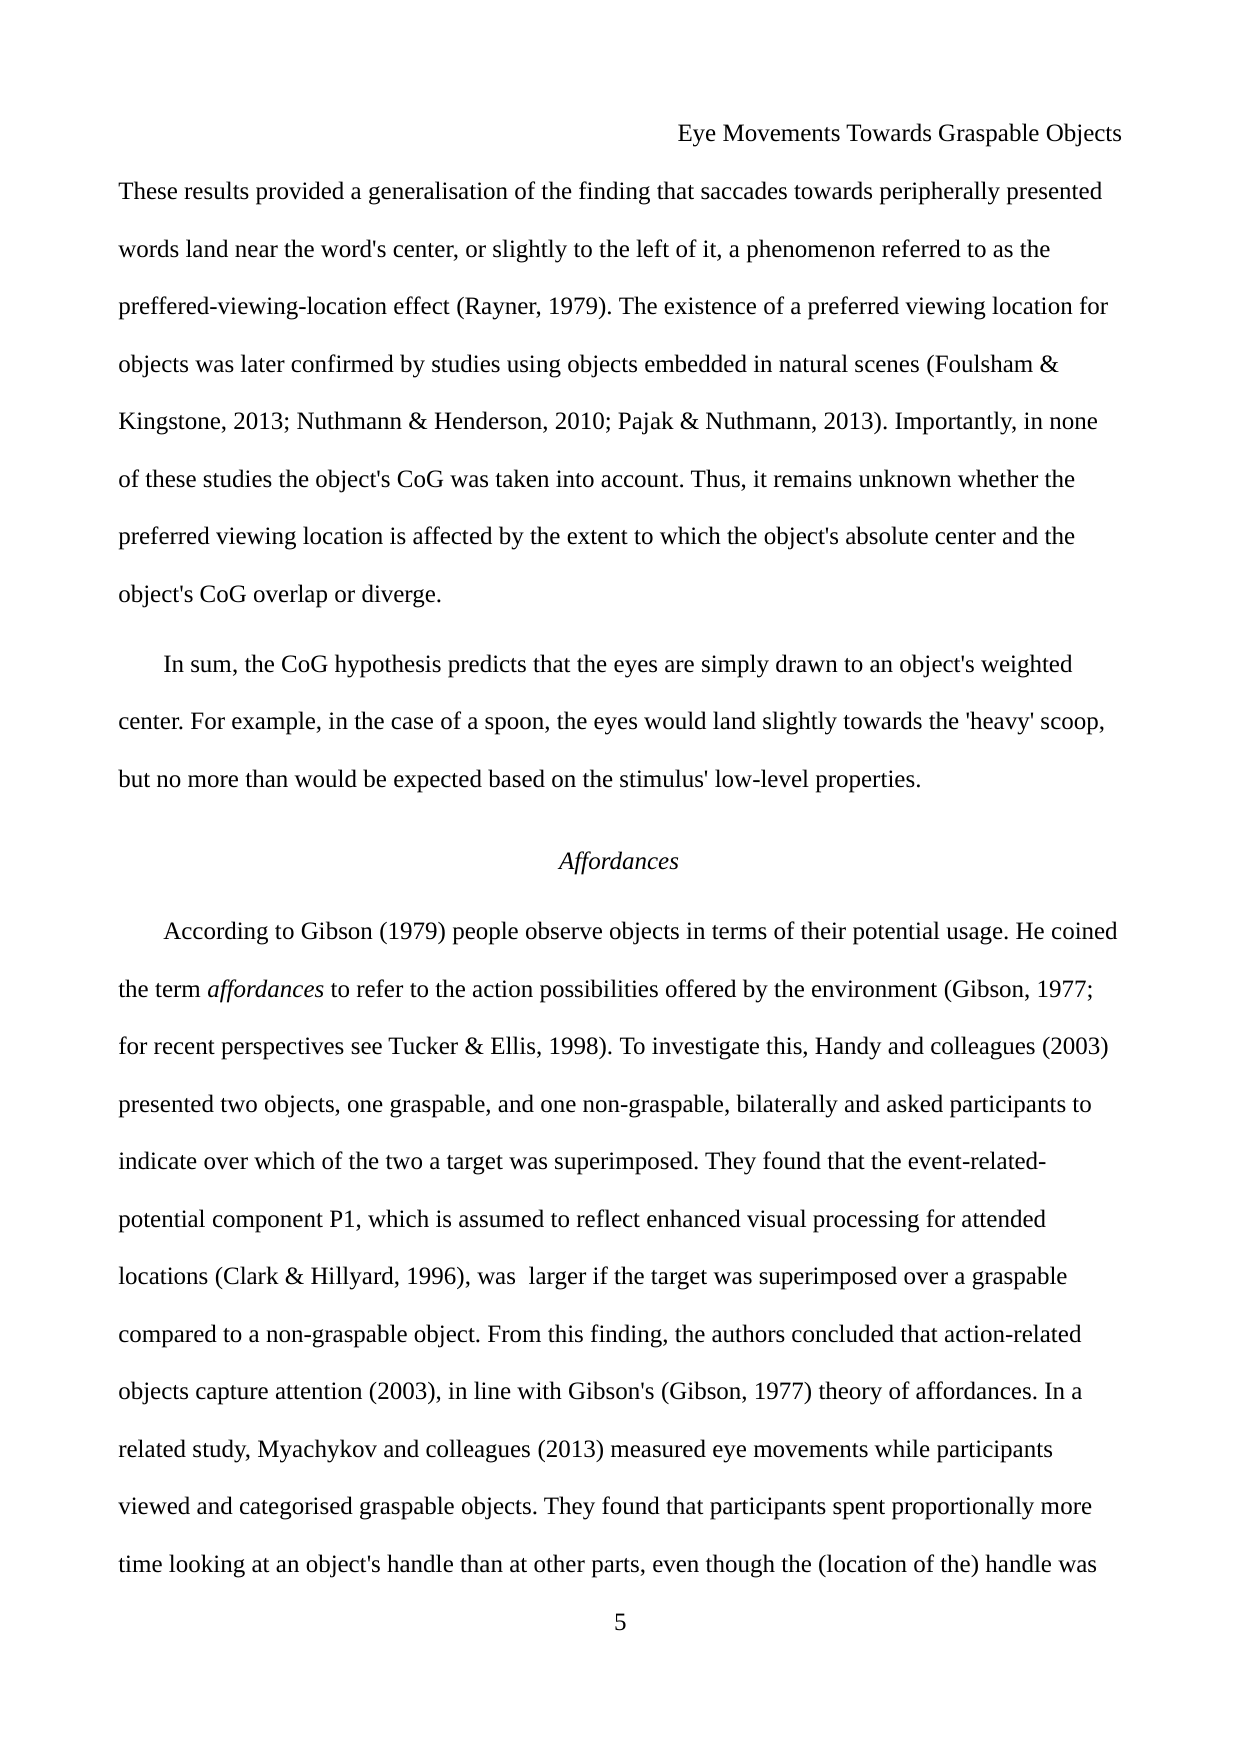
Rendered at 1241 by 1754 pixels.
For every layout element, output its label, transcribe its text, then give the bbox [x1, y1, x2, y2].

text In sum, the CoG hypothesis predicts that the eyes are simply drawn to an object's weighted center. For example, in the case of a spoon, the eyes would land slightly towards the 'heavy' scoop, but no more than would be expected based on the stimulus' low-level properties. [118, 649, 1122, 793]
subtitle Affordances [118, 846, 1122, 875]
text These results provided a generalisation of the finding that saccades towards peripherally presented words land near the word's center, or slightly to the left of it, a phenomenon referred to as the preffered-viewing-location effect (Rayner, 1979). The existence of a preferred viewing location for objects was later confirmed by studies using objects embedded in natural scenes (Foulsham & Kingstone, 2013; Nuthmann & Henderson, 2010; Pajak & Nuthmann, 2013). Importantly, in none of these studies the object's CoG was taken into account. Thus, it remains unknown whether the preferred viewing location is affected by the extent to which the object's absolute center and the object's CoG overlap or diverge. [118, 176, 1122, 608]
text According to Gibson (1979) people observe objects in terms of their potential usage. He coined the term affordances to refer to the action possibilities offered by the environment (Gibson, 1977; for recent perspectives see Tucker & Ellis, 1998). To investigate this, Handy and colleagues (2003) presented two objects, one graspable, and one non-graspable, bilaterally and asked participants to indicate over which of the two a target was superimposed. They found that the event-related-potential component P1, which is assumed to reflect enhanced visual processing for attended locations (Clark & Hillyard, 1996), was larger if the target was superimposed over a graspable compared to a non-graspable object. From this finding, the authors concluded that action-related objects capture attention (2003), in line with Gibson's (Gibson, 1977) theory of affordances. In a related study, Myachykov and colleagues (2013) measured eye movements while participants viewed and categorised graspable objects. They found that participants spent proportionally more time looking at an object's handle than at other parts, even though the (location of the) handle was [118, 916, 1122, 1578]
